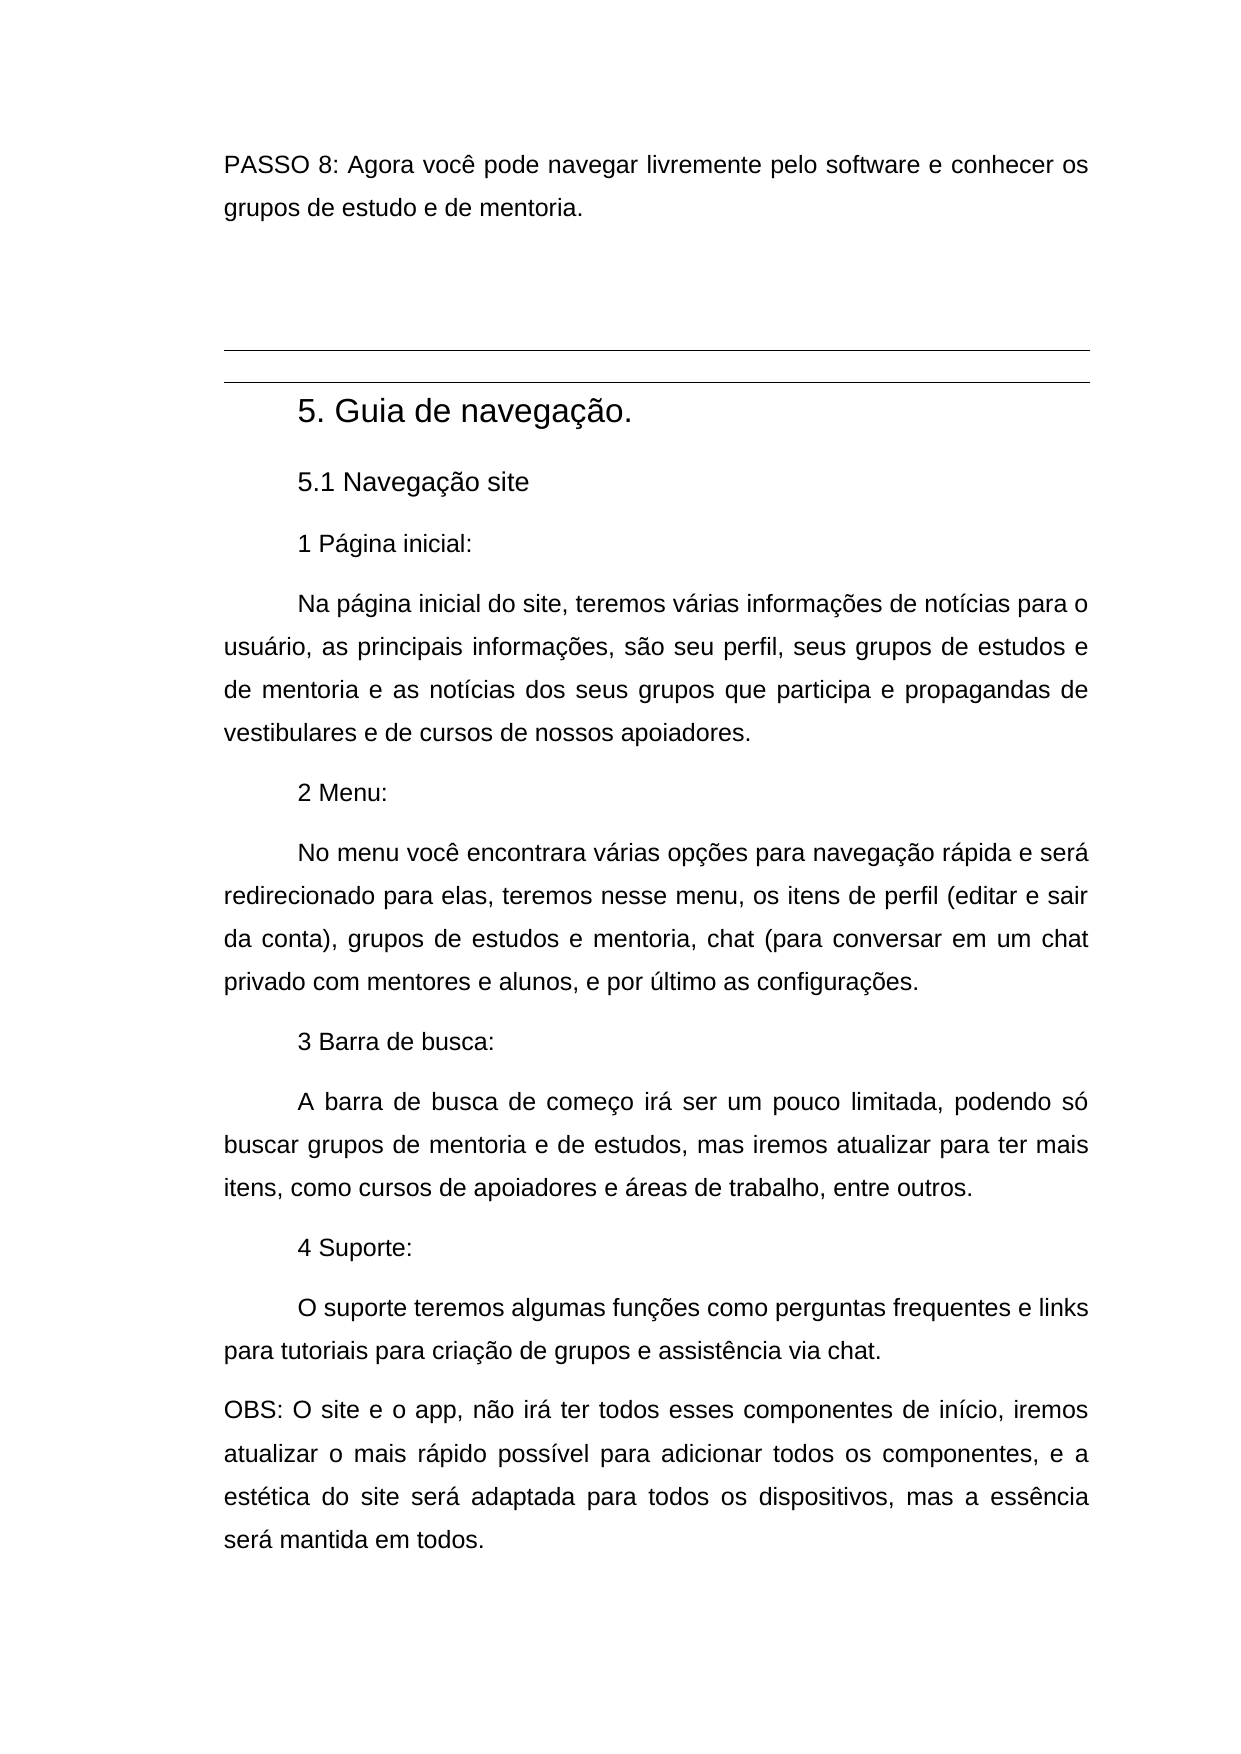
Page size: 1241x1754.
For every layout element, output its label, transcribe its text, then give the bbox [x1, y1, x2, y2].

text PASSO 8: Agora você pode navegar livremente pelo software e conhecer os grupos de estudo e de mentoria. [224, 150, 1090, 222]
text A barra de busca de começo irá ser um pouco limitada, podendo só buscar grupos de mentoria e de estudos, mas iremos atualizar para ter mais itens, como cursos de apoiadores e áreas de trabalho, entre outros. [224, 1087, 1090, 1202]
text 4 Suporte: [224, 1233, 1090, 1262]
text O suporte teremos algumas funções como perguntas frequentes e links para tutoriais para criação de grupos e assistência via chat. [224, 1293, 1090, 1364]
text 5. Guia de navegação. [224, 383, 1090, 430]
text No menu você encontrara várias opções para navegação rápida e será redirecionado para elas, teremos nesse menu, os itens de perfil (editar e sair da conta), grupos de estudos e mentoria, chat (para conversar em um chat privado com mentores e alunos, e por último as configurações. [224, 838, 1090, 996]
text 5.1 Navegação site [224, 466, 1090, 497]
text 3 Barra de busca: [224, 1027, 1090, 1056]
text 1 Página inicial: [224, 529, 1090, 558]
text 2 Menu: [224, 778, 1090, 807]
text OBS: O site e o app, não irá ter todos esses componentes de início, iremos atualizar o mais rápido possível para adicionar todos os componentes, e a estética do site será adaptada para todos os dispositivos, mas a essência será mantida em todos. [224, 1396, 1090, 1554]
text Na página inicial do site, teremos várias informações de notícias para o usuário, as principais informações, são seu perfil, seus grupos de estudos e de mentoria e as notícias dos seus grupos que participa e propagandas de vestibulares e de cursos de nossos apoiadores. [224, 589, 1090, 747]
